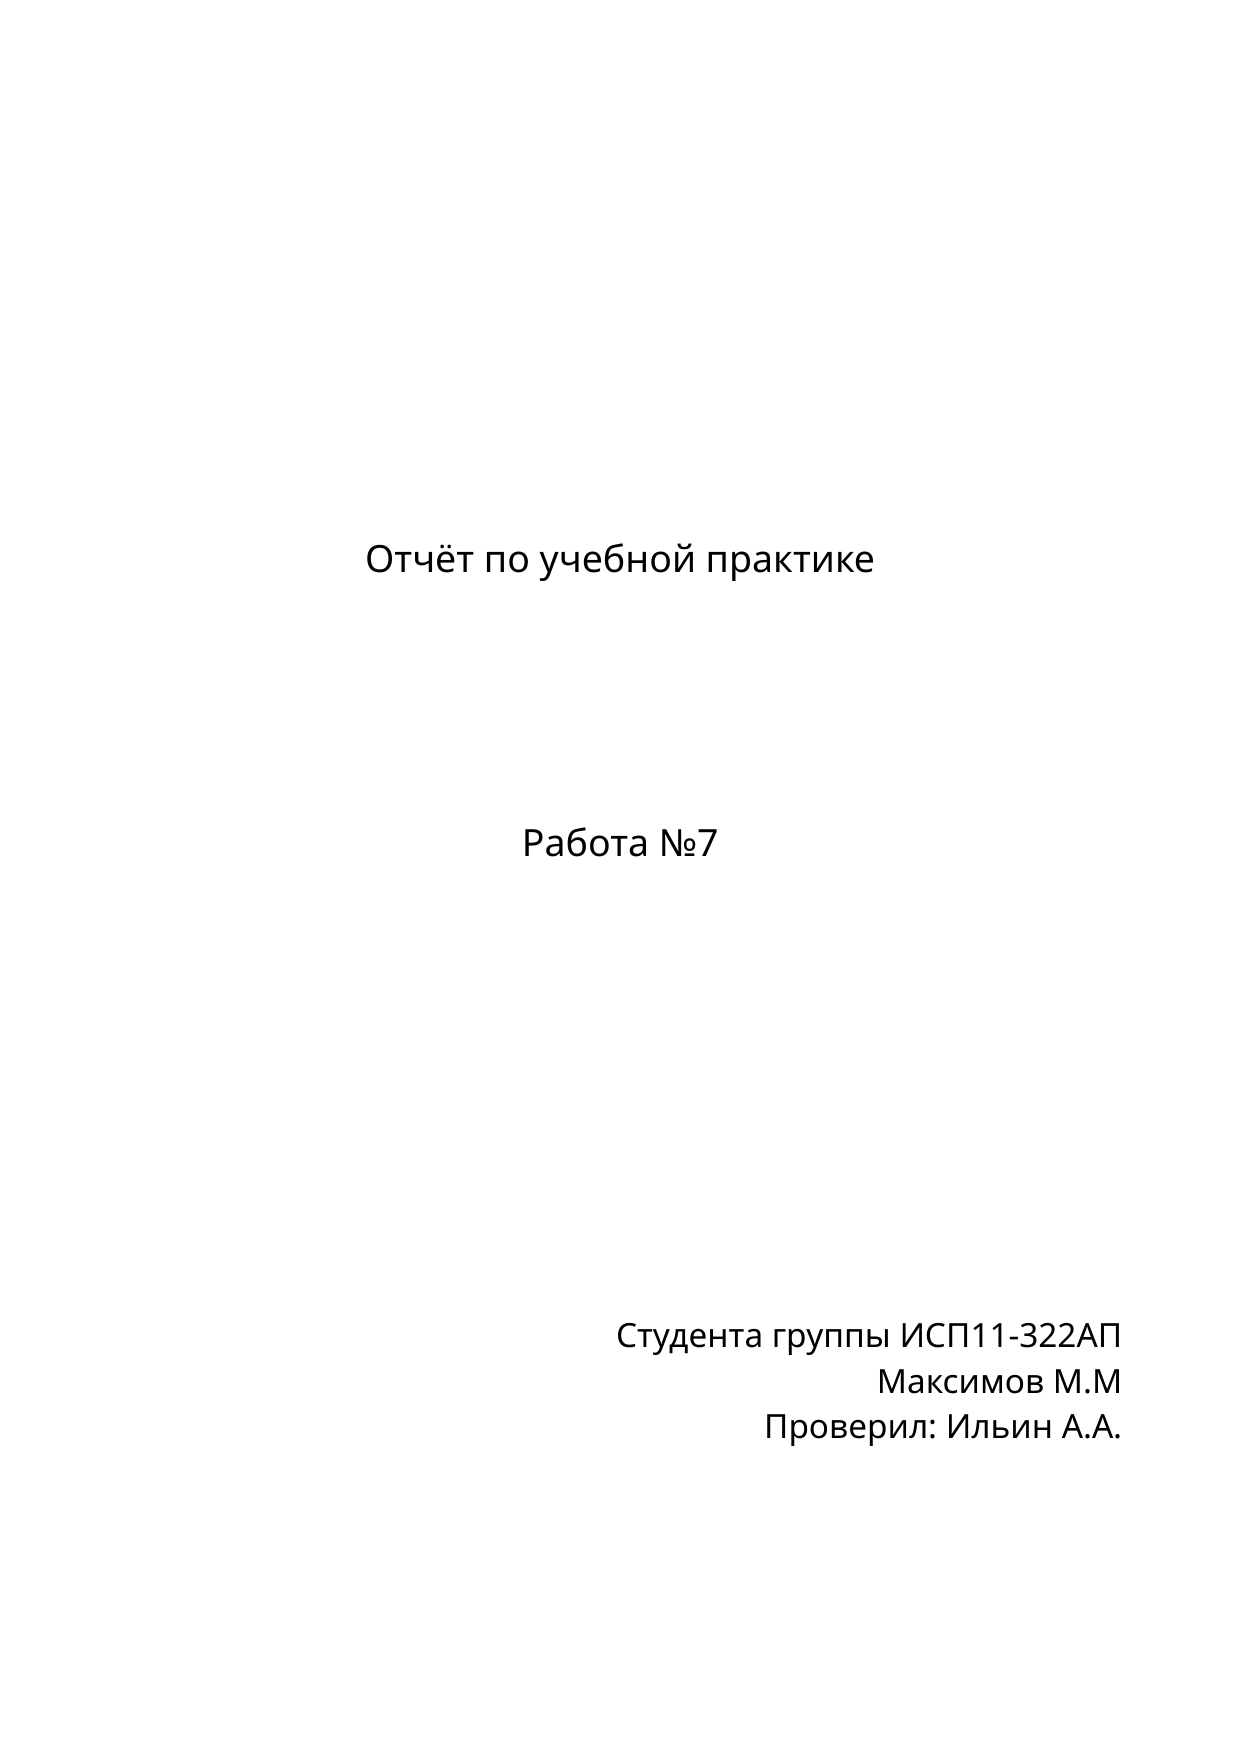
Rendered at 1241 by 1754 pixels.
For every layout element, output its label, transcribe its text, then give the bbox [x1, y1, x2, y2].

text Студента группы ИСП11-322АП [118, 1312, 1122, 1358]
text Проверил: Ильин А.А. [118, 1403, 1122, 1448]
text Работа №7 [118, 816, 1122, 867]
text Максимов М.М [118, 1358, 1122, 1403]
text Отчёт по учебной практике [118, 532, 1122, 583]
